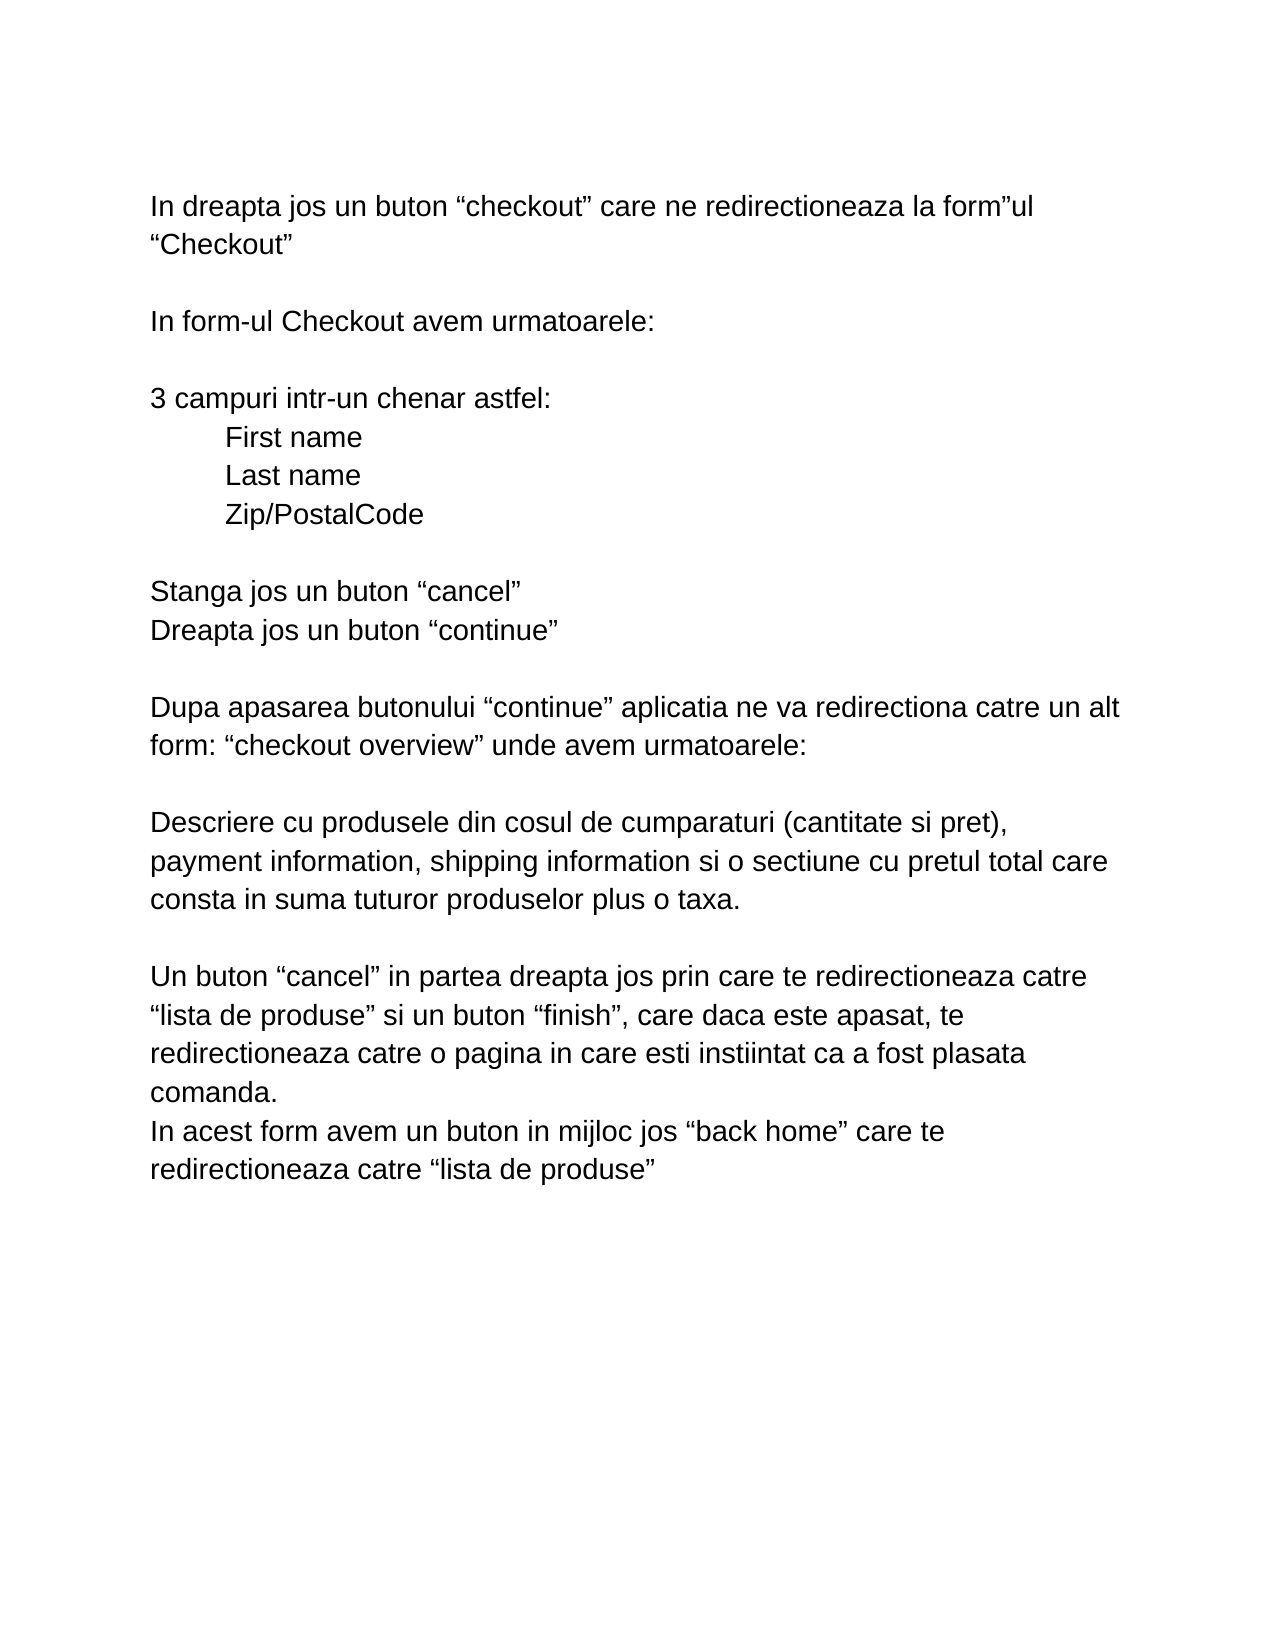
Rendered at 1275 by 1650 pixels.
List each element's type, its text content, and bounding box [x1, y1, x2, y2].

text Zip/PostalCode [150, 497, 1125, 530]
text In dreapta jos un buton “checkout” care ne redirectioneaza la form”ul “Checkout” [150, 188, 1125, 261]
text Dreapta jos un buton “continue” [150, 612, 1125, 646]
text Descriere cu produsele din cosul de cumparaturi (cantitate si pret), payment information, shipping information si o sectiune cu pretul total care consta in suma tuturor produselor plus o taxa. [150, 805, 1125, 916]
text Stanga jos un buton “cancel” [150, 574, 1125, 607]
text Dupa apasarea butonului “continue” aplicatia ne va redirectiona catre un alt form: “checkout overview” unde avem urmatoarele: [150, 689, 1125, 762]
text In acest form avem un buton in mijloc jos “back home” care te redirectioneaza catre “lista de produse” [150, 1113, 1125, 1186]
text First name [150, 420, 1125, 453]
text Un buton “cancel” in partea dreapta jos prin care te redirectioneaza catre “lista de produse” si un buton “finish”, care daca este apasat, te redirectioneaza catre o pagina in care esti instiintat ca a fost plasata comanda. [150, 959, 1125, 1108]
text In form-ul Checkout avem urmatoarele: [150, 304, 1125, 338]
text Last name [150, 458, 1125, 492]
text 3 campuri intr-un chenar astfel: [150, 381, 1125, 415]
